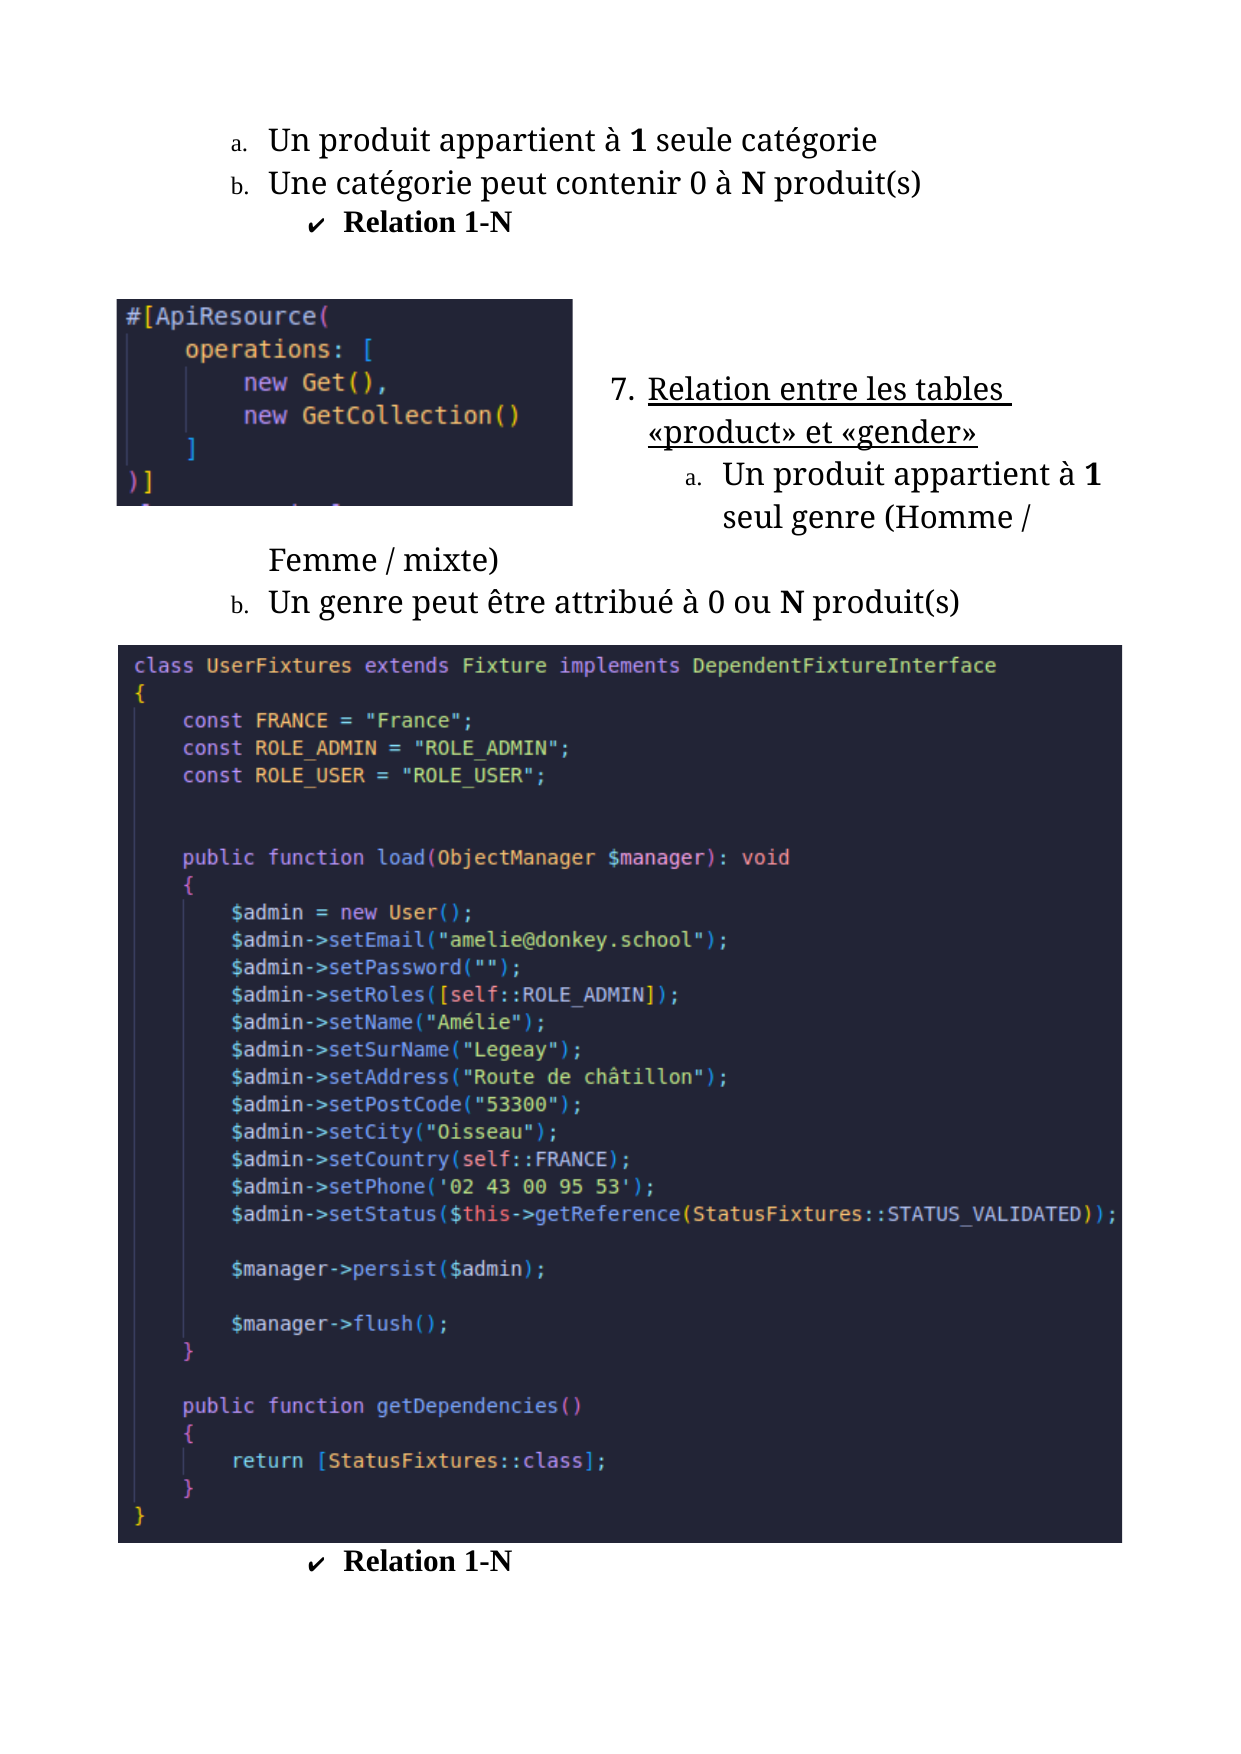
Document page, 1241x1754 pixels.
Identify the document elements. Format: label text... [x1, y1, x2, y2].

list Un genre peut être attribué à 0 ou N produit(s) [231, 580, 1122, 623]
list Relation 1-N [324, 1543, 1122, 1578]
picture [116, 299, 573, 506]
list Un produit appartient à 1 seule catégorie [231, 118, 1122, 161]
picture [118, 645, 1123, 1543]
list Relation entre les tables «product» et «gender» [573, 367, 1122, 452]
list Relation 1-N [324, 203, 1122, 239]
list Une catégorie peut contenir 0 à N produit(s) [231, 161, 1122, 203]
list [324, 623, 1122, 645]
list Un produit appartient à 1 seul genre (Homme / Femme / mixte) [231, 452, 1122, 580]
